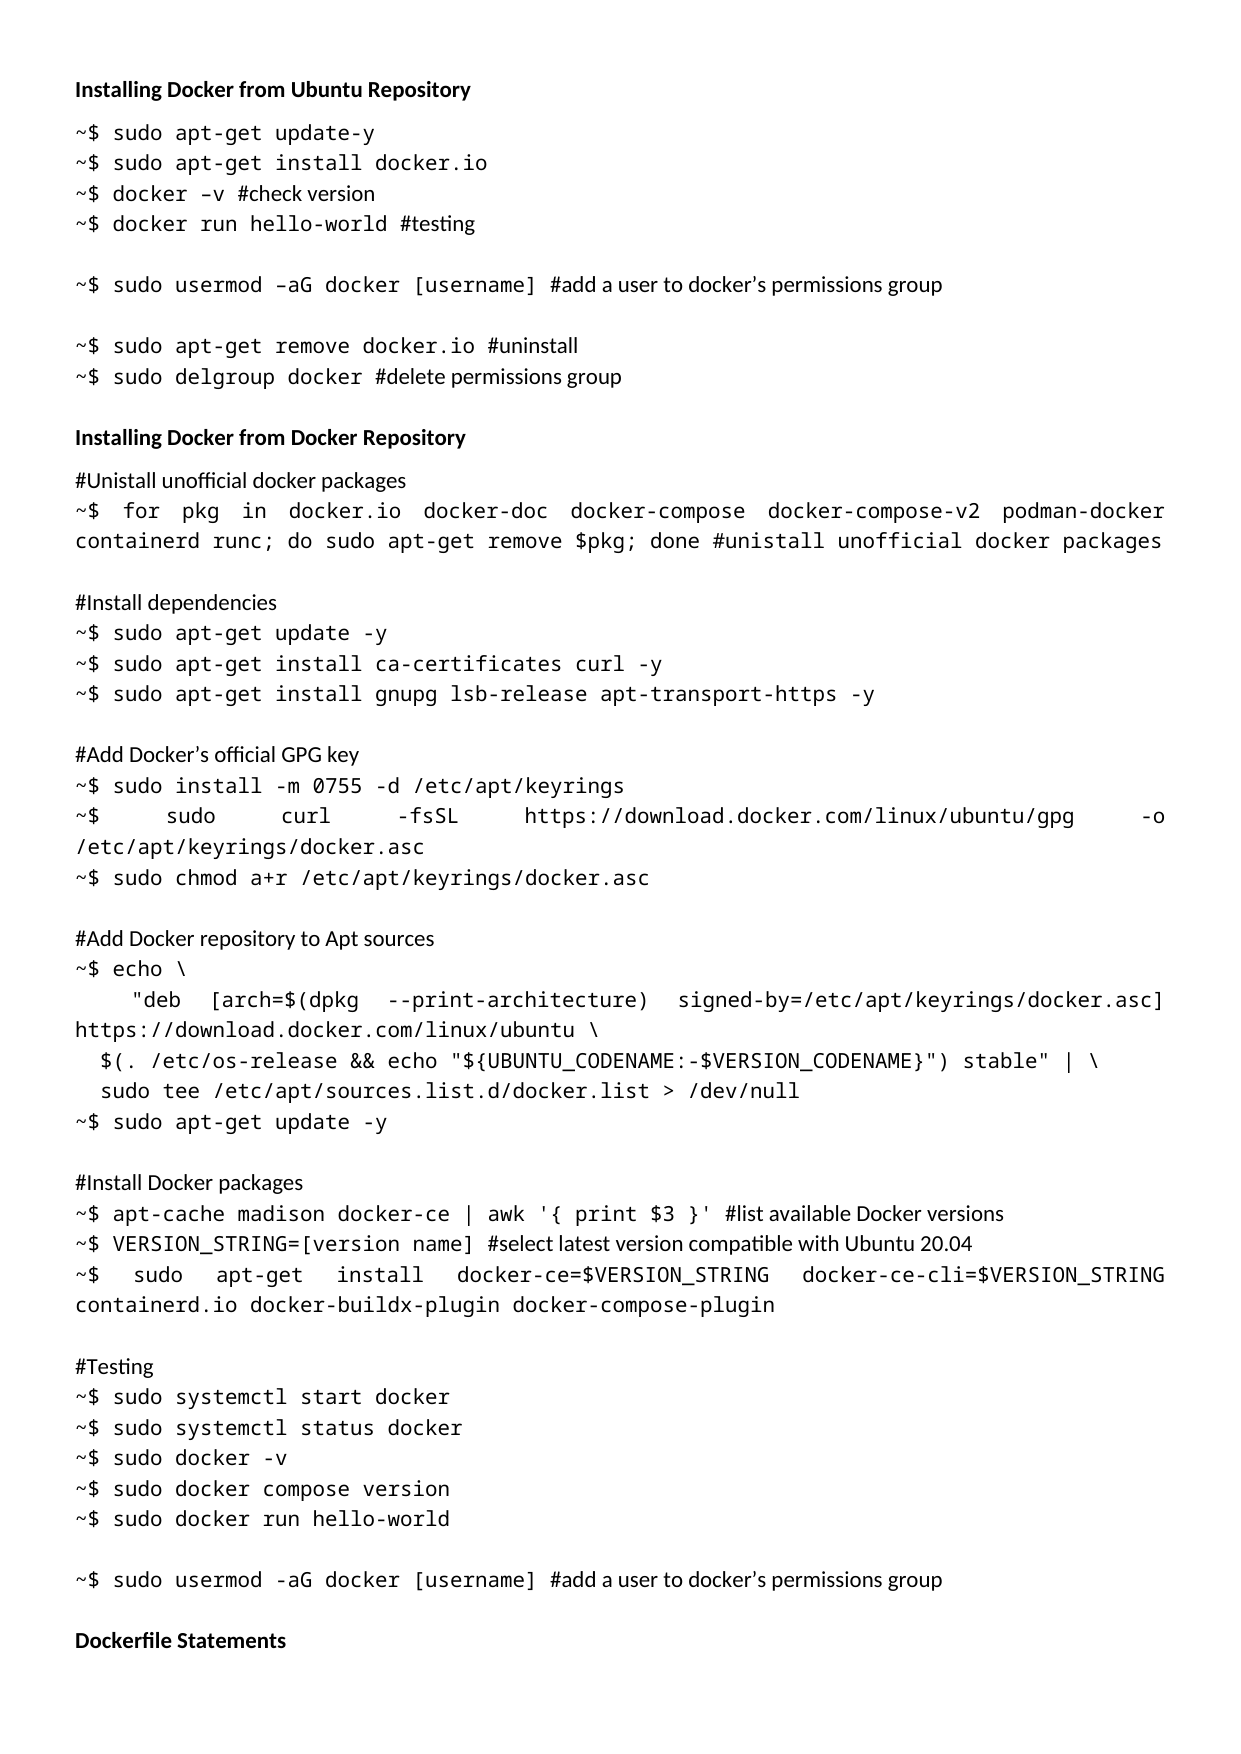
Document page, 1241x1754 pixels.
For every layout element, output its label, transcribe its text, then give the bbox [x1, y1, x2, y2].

text ~$ sudo docker compose version [75, 1474, 1165, 1502]
text #Unistall unofficial docker packages [75, 466, 1165, 494]
text ~$ sudo docker run hello-world [75, 1504, 1165, 1533]
text ~$ VERSION_STRING=[version name] #select latest version compatible with Ubuntu 20.04 [75, 1229, 1165, 1258]
text ~$ apt-cache madison docker-ce | awk '{ print $3 }' #list available Docker versions [75, 1199, 1165, 1227]
text ~$ sudo chmod a+r /etc/apt/keyrings/docker.asc [75, 863, 1165, 891]
text ~$ sudo systemctl start docker [75, 1382, 1165, 1411]
text ~$ sudo docker -v [75, 1443, 1165, 1472]
text ~$ sudo curl -fsSL https://download.docker.com/linux/ubuntu/gpg -o /etc/apt/keyrings/docker.asc [75, 801, 1165, 861]
text #Install dependencies [75, 588, 1165, 616]
text ~$ docker –v #check version [75, 179, 1165, 207]
text ~$ docker run hello-world #testing [75, 209, 1165, 238]
text "deb [arch=$(dpkg --print-architecture) signed-by=/etc/apt/keyrings/docker.asc] https://download.docker.com/linux/ubuntu \ [75, 985, 1165, 1044]
text ~$ for pkg in docker.io docker-doc docker-compose docker-compose-v2 podman-docker containerd runc; do sudo apt-get remove $pkg; done #unistall unofficial docker packages [75, 496, 1165, 555]
text #Testing [75, 1352, 1165, 1380]
text ~$ sudo apt-get update -y [75, 1107, 1165, 1136]
text ~$ sudo apt-get remove docker.io #uninstall [75, 332, 1165, 360]
text sudo tee /etc/apt/sources.list.d/docker.list > /dev/null [75, 1077, 1165, 1105]
text ~$ sudo apt-get install docker.io [75, 148, 1165, 177]
text #Install Docker packages [75, 1168, 1165, 1197]
text $(. /etc/os-release && echo "${UBUNTU_CODENAME:-$VERSION_CODENAME}") stable" | \ [75, 1046, 1165, 1074]
text ~$ sudo usermod -aG docker [username] #add a user to docker’s permissions group [75, 1565, 1165, 1594]
text ~$ sudo apt-get install ca-certificates curl -y [75, 649, 1165, 677]
text Dockerfile Statements [75, 1626, 1165, 1654]
text #Add Docker’s official GPG key [75, 741, 1165, 769]
text ~$ sudo usermod –aG docker [username] #add a user to docker’s permissions group [75, 270, 1165, 299]
text ~$ sudo apt-get update -y [75, 618, 1165, 647]
text ~$ echo \ [75, 954, 1165, 983]
text ~$ sudo apt-get install gnupg lsb-release apt-transport-https -y [75, 679, 1165, 708]
text Installing Docker from Docker Repository [75, 423, 1165, 451]
text #Add Docker repository to Apt sources [75, 924, 1165, 952]
text ~$ sudo apt-get update-y [75, 118, 1165, 146]
text ~$ sudo systemctl status docker [75, 1413, 1165, 1441]
text ~$ sudo apt-get install docker-ce=$VERSION_STRING docker-ce-cli=$VERSION_STRING containerd.io docker-buildx-plugin docker-compose-plugin [75, 1260, 1165, 1319]
text ~$ sudo install -m 0755 -d /etc/apt/keyrings [75, 771, 1165, 799]
text Installing Docker from Ubuntu Repository [75, 75, 1165, 103]
text ~$ sudo delgroup docker #delete permissions group [75, 362, 1165, 391]
